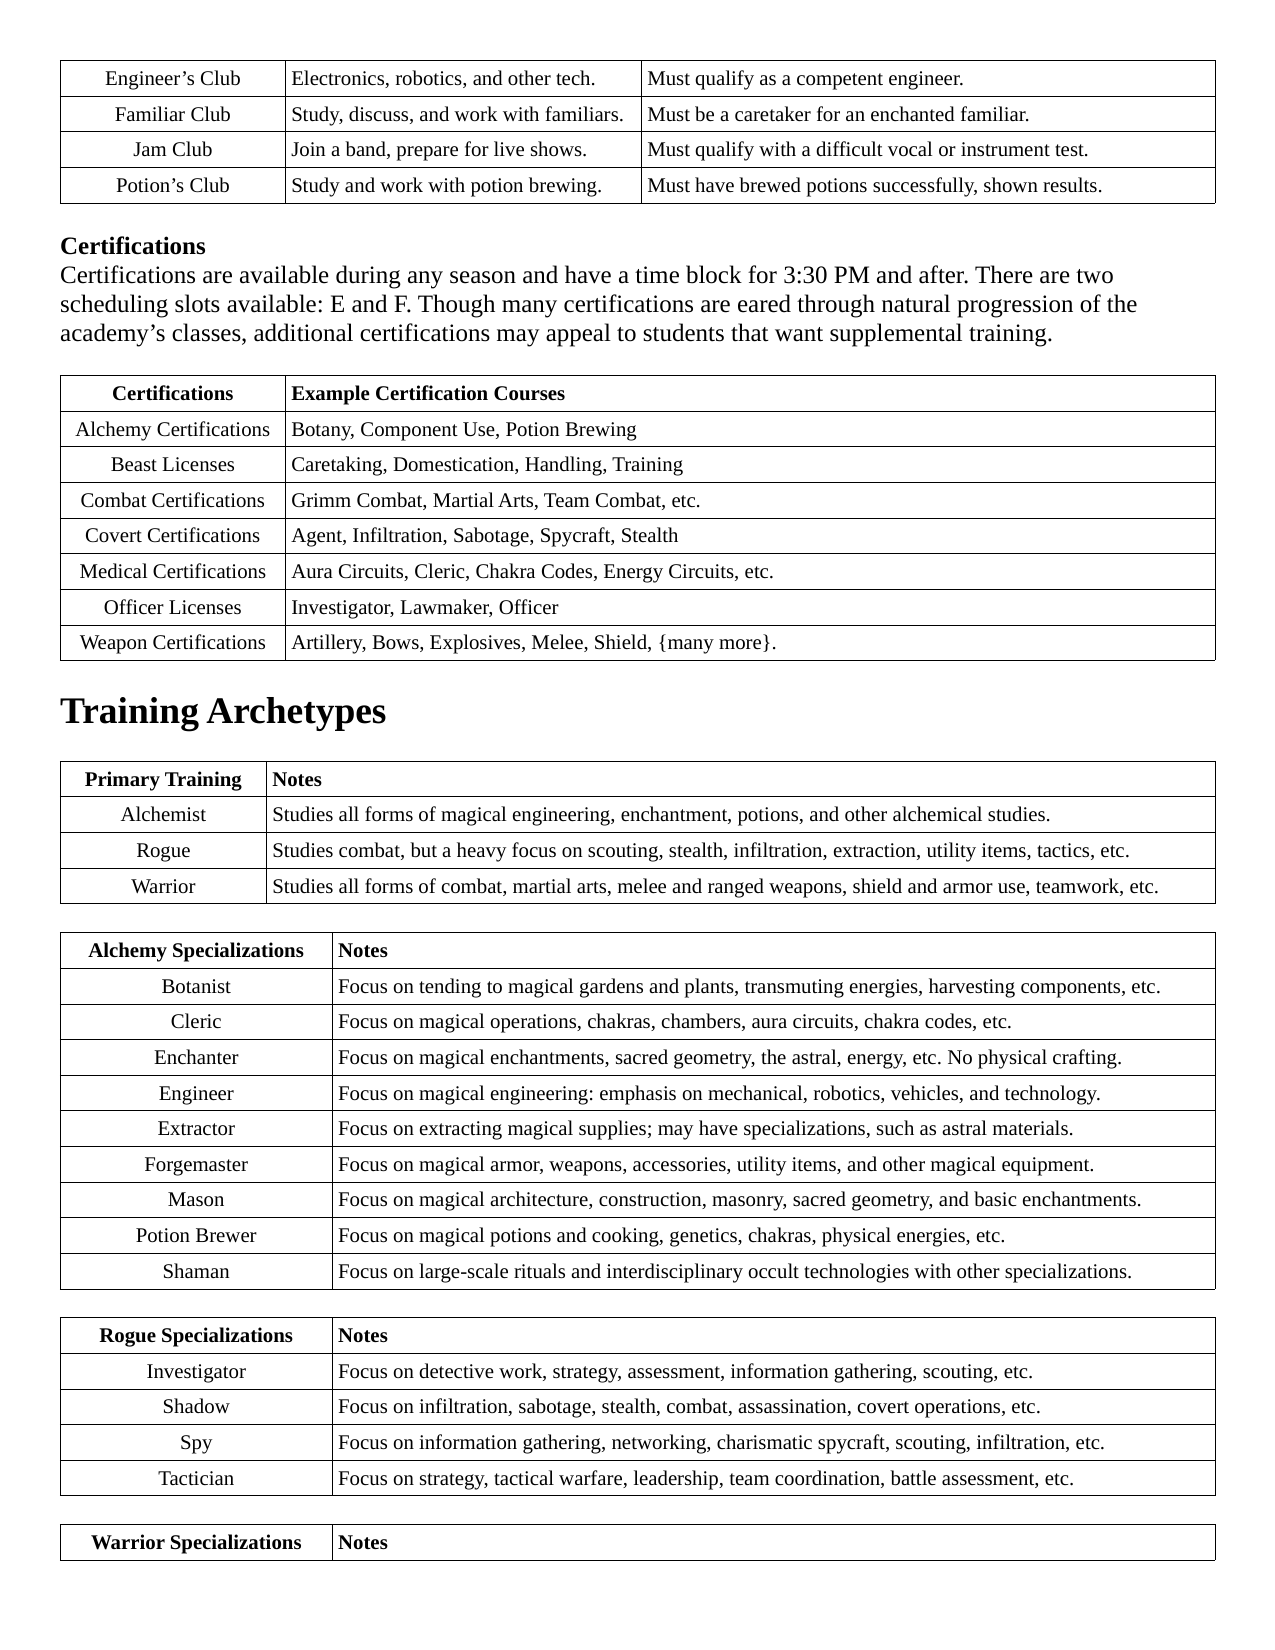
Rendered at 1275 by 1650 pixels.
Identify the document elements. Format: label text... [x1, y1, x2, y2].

table_cell Studies combat, but a heavy focus on scouting, stealth, infiltration, extraction, utility items, tactics, etc. [267, 833, 1215, 868]
table_cell Botanist [61, 969, 332, 1003]
table_header Notes [267, 762, 1215, 796]
table_cell Enchanter [61, 1040, 332, 1075]
table_cell Electronics, robotics, and other tech. [286, 61, 641, 96]
table_cell Potion’s Club [61, 168, 285, 202]
table_cell Botany, Component Use, Potion Brewing [286, 412, 1215, 446]
table_header Alchemy Specializations [61, 933, 332, 968]
table_header Example Certification Courses [286, 376, 1215, 411]
table_header Notes [333, 933, 1215, 968]
table_cell Studies all forms of magical engineering, enchantment, potions, and other alchemical studies. [267, 797, 1215, 832]
table_cell Rogue [61, 833, 266, 868]
table_cell Spy [61, 1425, 332, 1460]
table_cell Forgemaster [61, 1147, 332, 1182]
table_cell Combat Certifications [61, 483, 285, 518]
table_cell Tactician [61, 1461, 332, 1495]
table_cell Officer Licenses [61, 590, 285, 624]
table_cell Study, discuss, and work with familiars. [286, 97, 641, 131]
table_header Notes [333, 1525, 1215, 1560]
table_cell Must qualify with a difficult vocal or instrument test. [642, 132, 1215, 167]
table_header Rogue Specializations [61, 1318, 332, 1353]
table_cell Focus on magical armor, weapons, accessories, utility items, and other magical equipment. [333, 1147, 1215, 1182]
table_cell Join a band, prepare for live shows. [286, 132, 641, 167]
table_cell Mason [61, 1183, 332, 1217]
table_cell Must qualify as a competent engineer. [642, 61, 1215, 96]
subtitle Training Archetypes [60, 689, 1215, 732]
table_cell Focus on tending to magical gardens and plants, transmuting energies, harvesting components, etc. [333, 969, 1215, 1003]
table_header Certifications [61, 376, 285, 411]
table_cell Cleric [61, 1005, 332, 1039]
table_cell Must have brewed potions successfully, shown results. [642, 168, 1215, 202]
table_cell Focus on magical operations, chakras, chambers, aura circuits, chakra codes, etc. [333, 1005, 1215, 1039]
table_cell Focus on information gathering, networking, charismatic spycraft, scouting, infiltration, etc. [333, 1425, 1215, 1460]
table_cell Investigator [61, 1354, 332, 1388]
table_cell Study and work with potion brewing. [286, 168, 641, 202]
table_cell Focus on detective work, strategy, assessment, information gathering, scouting, etc. [333, 1354, 1215, 1388]
table_cell Beast Licenses [61, 447, 285, 482]
table_cell Focus on extracting magical supplies; may have specializations, such as astral materials. [333, 1111, 1215, 1146]
table_header Notes [333, 1318, 1215, 1353]
table_cell Artillery, Bows, Explosives, Melee, Shield, {many more}. [286, 626, 1215, 660]
table_cell Shadow [61, 1390, 332, 1424]
table_cell Focus on magical engineering: emphasis on mechanical, robotics, vehicles, and technology. [333, 1076, 1215, 1110]
table_cell Alchemist [61, 797, 266, 832]
table_cell Grimm Combat, Martial Arts, Team Combat, etc. [286, 483, 1215, 518]
table_cell Focus on large-scale rituals and interdisciplinary occult technologies with other specializations. [333, 1254, 1215, 1288]
table_cell Agent, Infiltration, Sabotage, Spycraft, Stealth [286, 519, 1215, 553]
table_header Warrior Specializations [61, 1525, 332, 1560]
table_header Primary Training [61, 762, 266, 796]
table_cell Focus on magical architecture, construction, masonry, sacred geometry, and basic enchantments. [333, 1183, 1215, 1217]
table_cell Focus on magical potions and cooking, genetics, chakras, physical energies, etc. [333, 1218, 1215, 1253]
table_cell Familiar Club [61, 97, 285, 131]
table_cell Engineer’s Club [61, 61, 285, 96]
table_cell Caretaking, Domestication, Handling, Training [286, 447, 1215, 482]
table_cell Focus on infiltration, sabotage, stealth, combat, assassination, covert operations, etc. [333, 1390, 1215, 1424]
table_cell Medical Certifications [61, 554, 285, 589]
table_cell Aura Circuits, Cleric, Chakra Codes, Energy Circuits, etc. [286, 554, 1215, 589]
table_cell Alchemy Certifications [61, 412, 285, 446]
table_cell Jam Club [61, 132, 285, 167]
table_cell Warrior [61, 869, 266, 903]
table_cell Shaman [61, 1254, 332, 1288]
table_cell Focus on magical enchantments, sacred geometry, the astral, energy, etc. No physical crafting. [333, 1040, 1215, 1075]
table_cell Extractor [61, 1111, 332, 1146]
subtitle Certifications [60, 231, 1215, 260]
table_cell Covert Certifications [61, 519, 285, 553]
table_cell Focus on strategy, tactical warfare, leadership, team coordination, battle assessment, etc. [333, 1461, 1215, 1495]
text Certifications are available during any season and have a time block for 3:30 PM and after. There are two scheduling slots available: E and F. Though many certifications are eared through natural progression of the academy’s classes, additional certifications may appeal to students that want supplemental training. [60, 260, 1215, 346]
table_cell Investigator, Lawmaker, Officer [286, 590, 1215, 624]
table_cell Potion Brewer [61, 1218, 332, 1253]
table_cell Studies all forms of combat, martial arts, melee and ranged weapons, shield and armor use, teamwork, etc. [267, 869, 1215, 903]
table_cell Weapon Certifications [61, 626, 285, 660]
table_cell Must be a caretaker for an enchanted familiar. [642, 97, 1215, 131]
table_cell Engineer [61, 1076, 332, 1110]
